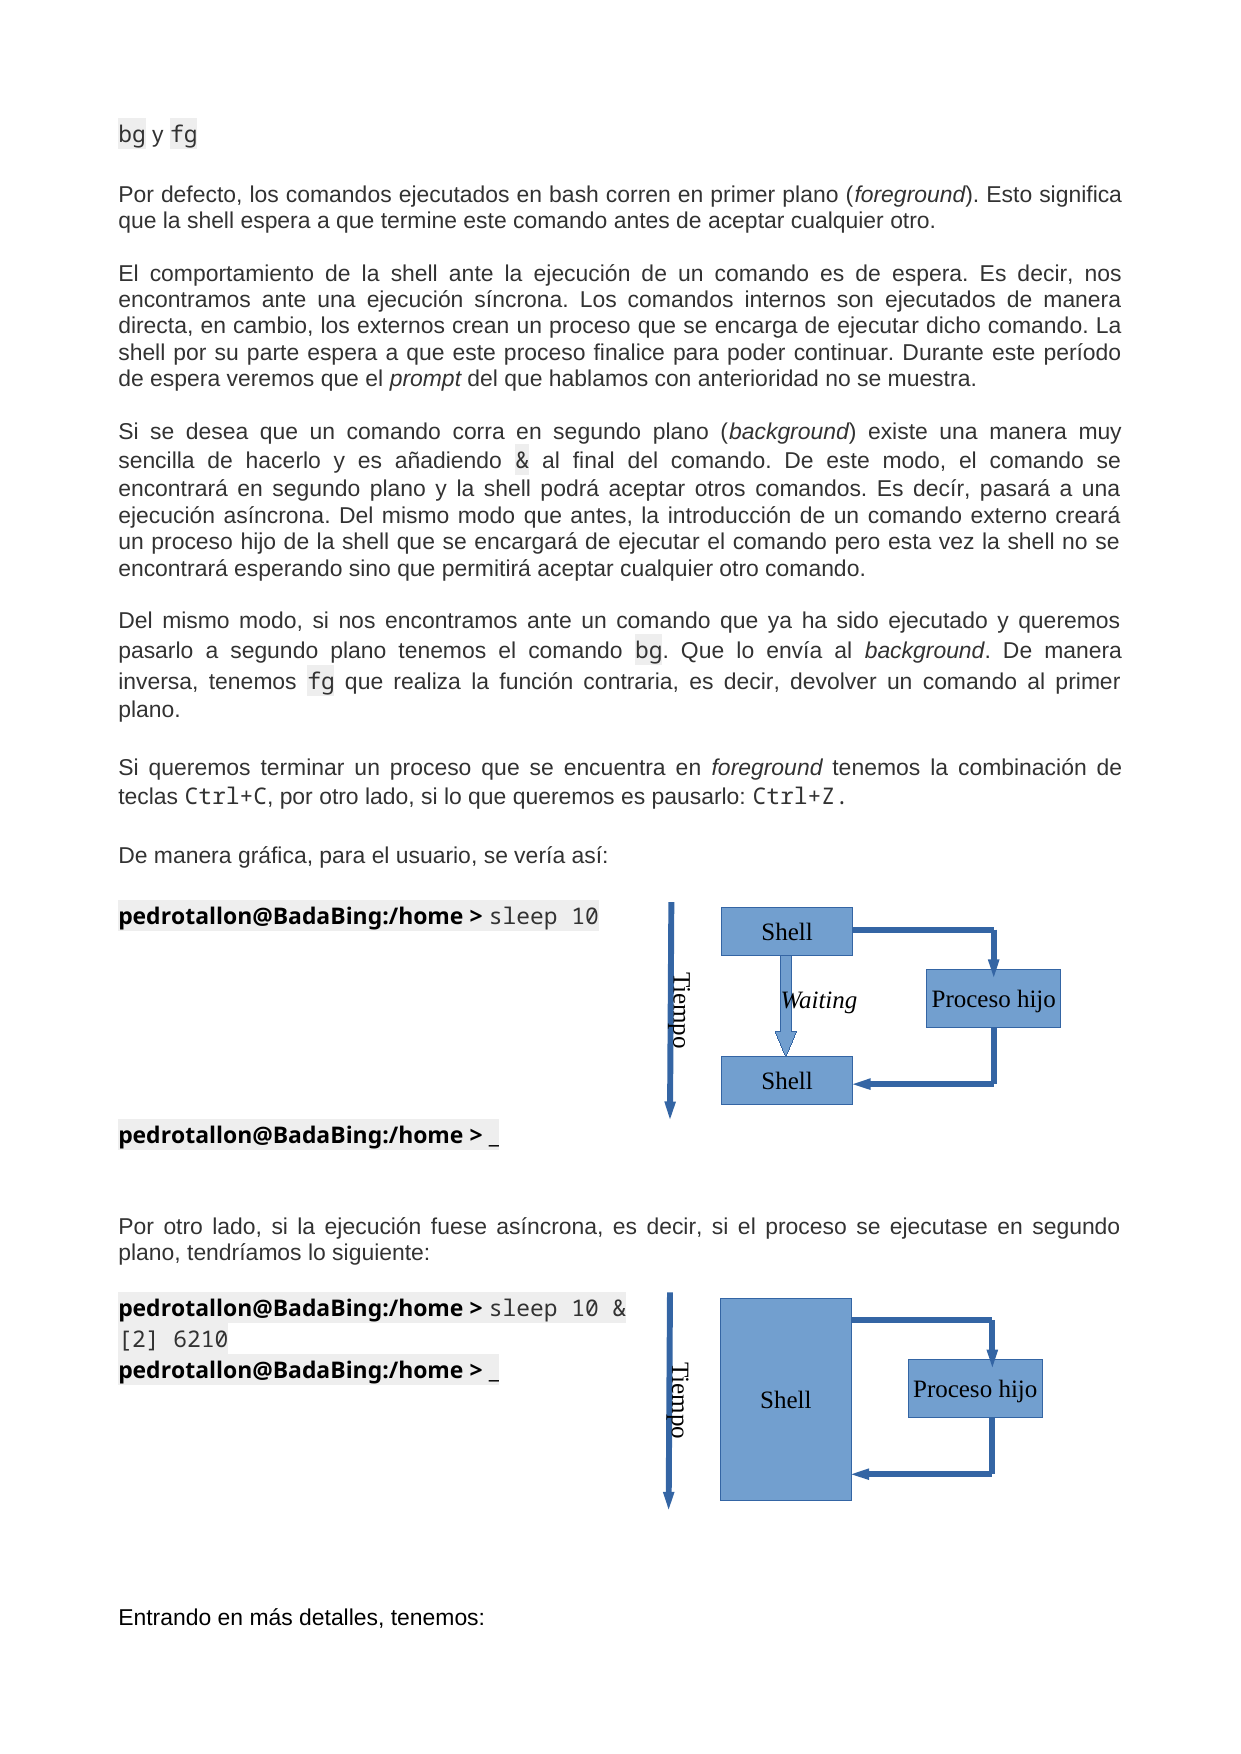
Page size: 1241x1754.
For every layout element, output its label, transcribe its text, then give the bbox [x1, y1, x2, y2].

text Entrando en más detalles, tenemos: [118, 1604, 1122, 1631]
text pedrotallon@BadaBing:/home > sleep 10 & [118, 1292, 667, 1323]
text pedrotallon@BadaBing:/home > _ [852, 1354, 989, 1385]
text pedrotallon@BadaBing:/home > _ [673, 1354, 720, 1385]
text [673, 1323, 720, 1354]
text [995, 1323, 1122, 1354]
text Si se desea que un comando corra en segundo plano (background) existe una manera muy sencilla de hacerlo y es añadiendo & al final del comando. De este modo, el comando se encontrará en segundo plano y la shell podrá aceptar otros comandos. Es decír, pasará a una ejecución asíncrona. Del mismo modo que antes, la introducción de un comando externo creará un proceso hijo de la shell que se encargará de ejecutar el comando pero esta vez la shell no se encontrará esperando sino que permitirá aceptar cualquier otro comando. [118, 418, 1122, 581]
text [673, 1292, 1122, 1323]
text Si queremos terminar un proceso que se encuentra en foreground tenemos la combinación de teclas Ctrl+C, por otro lado, si lo que queremos es pausarlo: Ctrl+Z. [118, 754, 1122, 811]
text Por defecto, los comandos ejecutados en bash corren en primer plano (foreground). Esto significa que la shell espera a que termine este comando antes de aceptar cualquier otro. [118, 181, 1122, 233]
text Por otro lado, si la ejecución fuese asíncrona, es decir, si el proceso se ejecutase en segundo plano, tendríamos lo siguiente: [118, 1213, 1122, 1265]
text De manera gráfica, para el usuario, se vería así: [118, 842, 1122, 869]
text [2] 6210 [118, 1323, 666, 1354]
text bg y fg [118, 118, 1122, 149]
text pedrotallon@BadaBing:/home > _ [996, 1354, 1122, 1385]
text pedrotallon@BadaBing:/home > _ [118, 1354, 666, 1385]
text pedrotallon@BadaBing:/home > _ [118, 1119, 1122, 1150]
text Del mismo modo, si nos encontramos ante un comando que ya ha sido ejecutado y queremos pasarlo a segundo plano tenemos el comando bg. Que lo envía al background. De manera inversa, tenemos fg que realiza la función contraria, es decir, devolver un comando al primer plano. [118, 607, 1122, 722]
text El comportamiento de la shell ante la ejecución de un comando es de espera. Es decir, nos encontramos ante una ejecución síncrona. Los comandos internos son ejecutados de manera directa, en cambio, los externos crean un proceso que se encarga de ejecutar dicho comando. La shell por su parte espera a que este proceso finalice para poder continuar. Durante este período de espera veremos que el prompt del que hablamos con anterioridad no se muestra. [118, 260, 1122, 391]
text [852, 1323, 989, 1354]
text pedrotallon@BadaBing:/home > sleep 10 [118, 900, 1122, 931]
